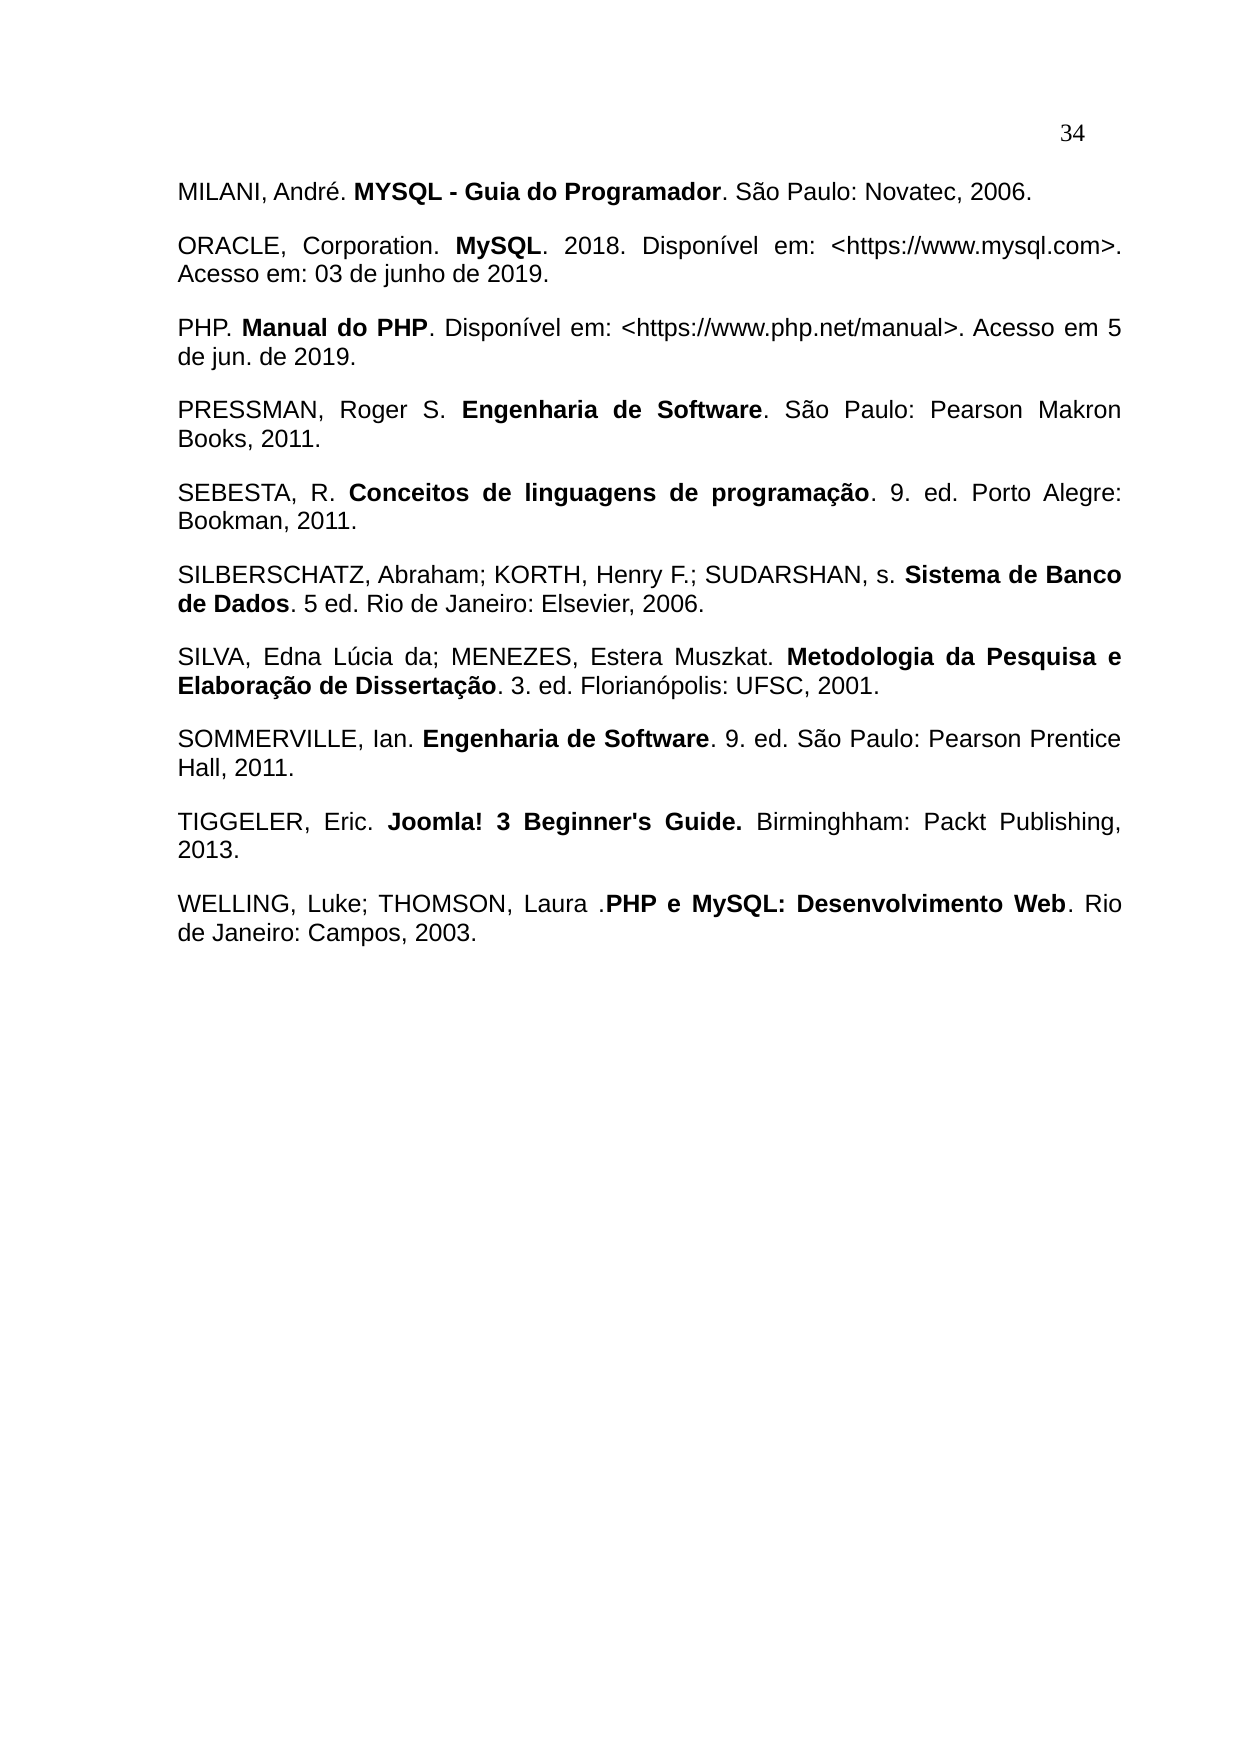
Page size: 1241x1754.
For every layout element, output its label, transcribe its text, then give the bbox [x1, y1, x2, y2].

text ORACLE, Corporation. MySQL. 2018. Disponível em: <https://www.mysql.com>. Acesso em: 03 de junho de 2019. [177, 231, 1122, 288]
text SEBESTA, R. Conceitos de linguagens de programação. 9. ed. Porto Alegre: Bookman, 2011. [177, 478, 1122, 535]
text PHP. Manual do PHP. Disponível em: <https://www.php.net/manual>. Acesso em 5 de jun. de 2019. [177, 313, 1122, 371]
text WELLING, Luke; THOMSON, Laura .PHP e MySQL: Desenvolvimento Web. Rio de Janeiro: Campos, 2003. [177, 889, 1122, 947]
text MILANI, André. MYSQL - Guia do Programador. São Paulo: Novatec, 2006. [177, 177, 1122, 206]
text SILBERSCHATZ, Abraham; KORTH, Henry F.; SUDARSHAN, s. Sistema de Banco de Dados. 5 ed. Rio de Janeiro: Elsevier, 2006. [177, 560, 1122, 617]
text TIGGELER, Eric. Joomla! 3 Beginner's Guide. Birminghham: Packt Publishing, 2013. [177, 807, 1122, 864]
text SILVA, Edna Lúcia da; MENEZES, Estera Muszkat. Metodologia da Pesquisa e Elaboração de Dissertação. 3. ed. Florianópolis: UFSC, 2001. [177, 642, 1122, 700]
text PRESSMAN, Roger S. Engenharia de Software. São Paulo: Pearson Makron Books, 2011. [177, 395, 1122, 453]
text SOMMERVILLE, Ian. Engenharia de Software. 9. ed. São Paulo: Pearson Prentice Hall, 2011. [177, 724, 1122, 782]
